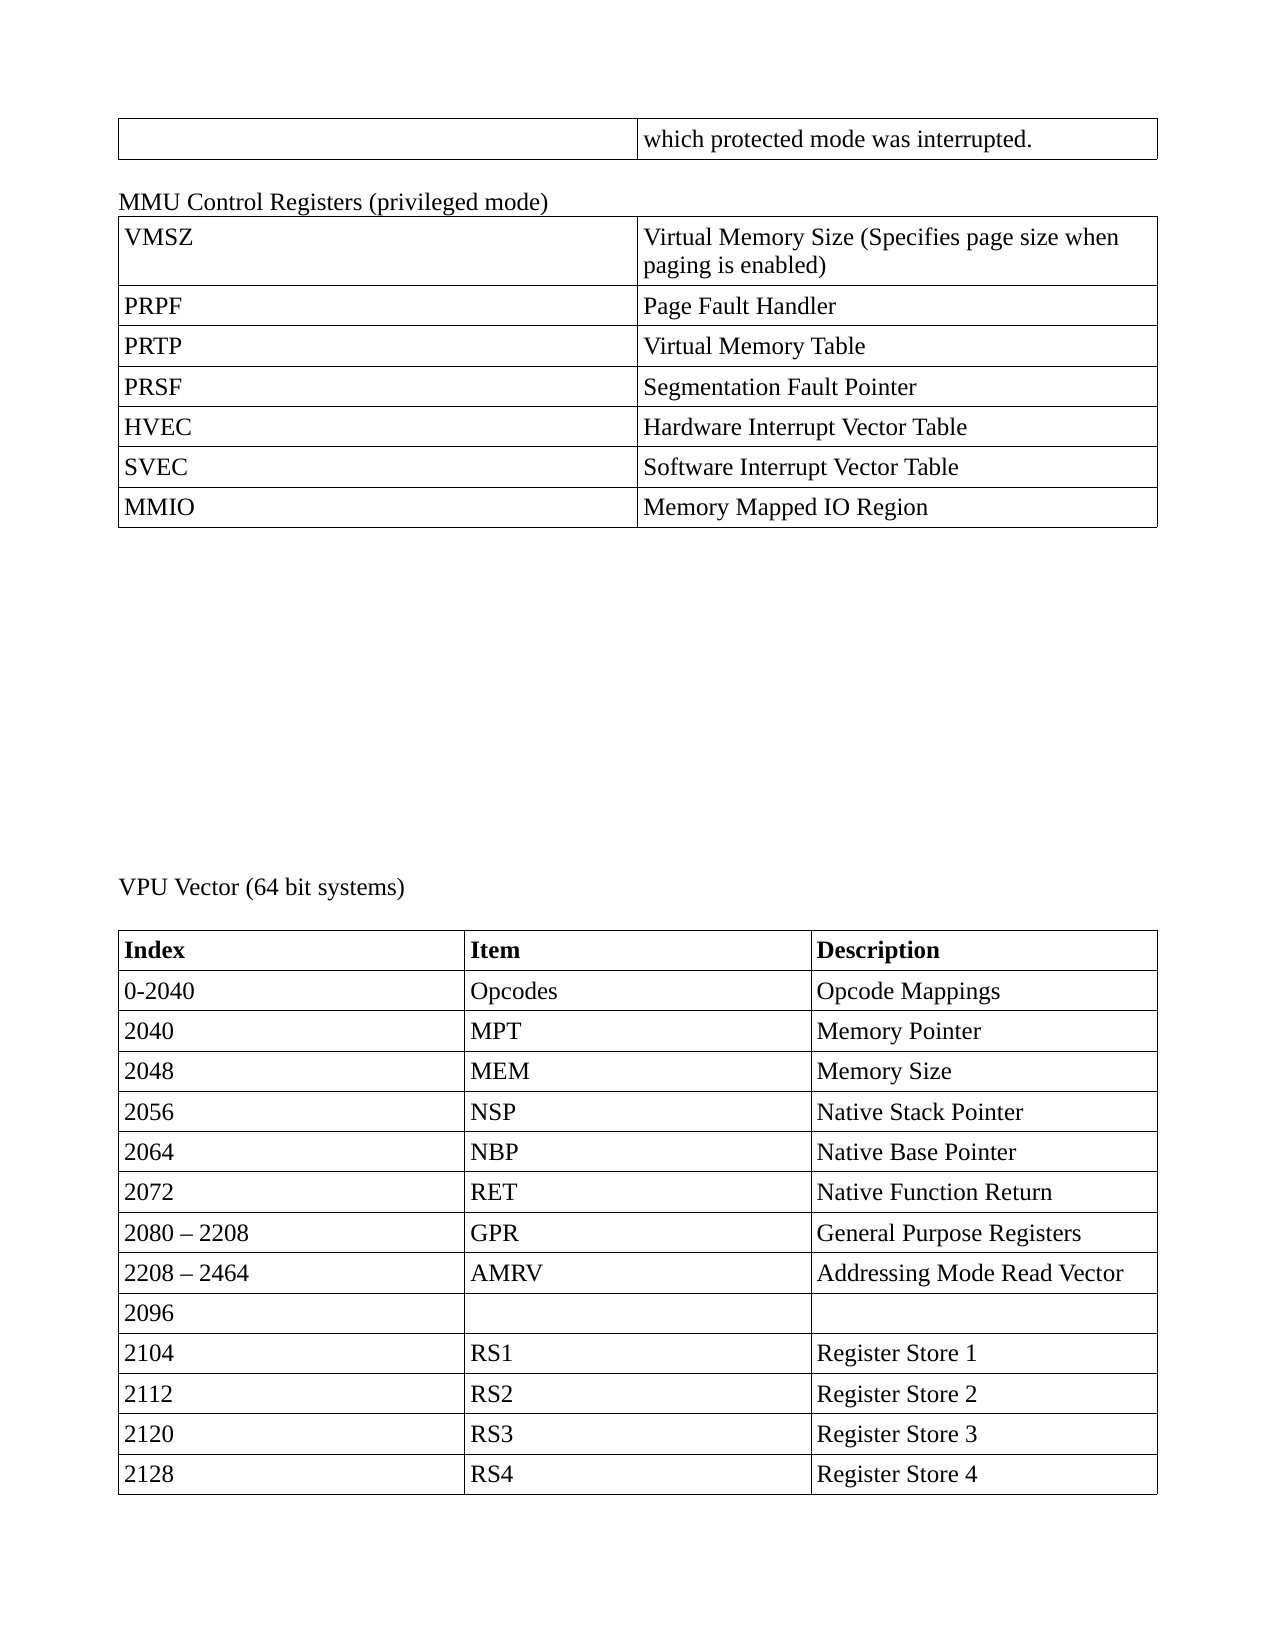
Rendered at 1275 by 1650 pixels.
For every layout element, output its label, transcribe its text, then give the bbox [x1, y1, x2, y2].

table_cell Register Store 4 [812, 1455, 1157, 1494]
table_cell [812, 1294, 1157, 1333]
table_cell HVEC [119, 407, 637, 446]
table_header Index [119, 931, 464, 970]
table_cell Software Interrupt Vector Table [638, 447, 1157, 487]
table_cell RS3 [465, 1414, 811, 1454]
table_cell 0-2040 [119, 971, 464, 1010]
table_cell General Purpose Registers [812, 1213, 1157, 1252]
table_cell Register Store 2 [812, 1374, 1157, 1413]
table_cell Register Store 3 [812, 1414, 1157, 1454]
table_cell [119, 119, 637, 158]
table_cell 2096 [119, 1294, 464, 1333]
table_cell AMRV [465, 1253, 811, 1292]
table_cell Register Store 1 [812, 1334, 1157, 1373]
table_cell 2208 – 2464 [119, 1253, 464, 1292]
table_cell PRTP [119, 326, 637, 366]
table_cell which protected mode was interrupted. [638, 119, 1157, 158]
table_cell Opcode Mappings [812, 971, 1157, 1010]
table_cell Virtual Memory Table [638, 326, 1157, 366]
table_cell RS4 [465, 1455, 811, 1494]
table_cell Native Function Return [812, 1172, 1157, 1212]
table_cell NSP [465, 1092, 811, 1131]
table_cell Segmentation Fault Pointer [638, 367, 1157, 406]
table_cell Native Stack Pointer [812, 1092, 1157, 1131]
table_cell Page Fault Handler [638, 286, 1157, 325]
table_cell RS2 [465, 1374, 811, 1413]
table_cell Native Base Pointer [812, 1132, 1157, 1171]
table_cell RET [465, 1172, 811, 1212]
table_cell NBP [465, 1132, 811, 1171]
table_cell SVEC [119, 447, 637, 487]
text VPU Vector (64 bit systems) [118, 872, 1157, 901]
table_cell 2080 – 2208 [119, 1213, 464, 1252]
table_cell MEM [465, 1052, 811, 1091]
table_cell Addressing Mode Read Vector [812, 1253, 1157, 1292]
table_cell 2128 [119, 1455, 464, 1494]
table_cell [465, 1294, 811, 1333]
table_cell 2072 [119, 1172, 464, 1212]
table_cell 2056 [119, 1092, 464, 1131]
table_cell MPT [465, 1011, 811, 1051]
table_cell 2104 [119, 1334, 464, 1373]
table_header Description [812, 931, 1157, 970]
table_cell RS1 [465, 1334, 811, 1373]
table_header Virtual Memory Size (Specifies page size when paging is enabled) [638, 217, 1157, 285]
table_cell Memory Mapped IO Region [638, 488, 1157, 527]
table_header VMSZ [119, 217, 637, 285]
table_cell Opcodes [465, 971, 811, 1010]
table_cell 2040 [119, 1011, 464, 1051]
table_cell 2112 [119, 1374, 464, 1413]
table_cell 2064 [119, 1132, 464, 1171]
table_cell 2048 [119, 1052, 464, 1091]
table_cell Memory Size [812, 1052, 1157, 1091]
table_cell MMIO [119, 488, 637, 527]
table_cell 2120 [119, 1414, 464, 1454]
table_cell Hardware Interrupt Vector Table [638, 407, 1157, 446]
table_header Item [465, 931, 811, 970]
table_cell Memory Pointer [812, 1011, 1157, 1051]
table_cell PRPF [119, 286, 637, 325]
table_cell PRSF [119, 367, 637, 406]
text MMU Control Registers (privileged mode) [118, 187, 1157, 216]
table_cell GPR [465, 1213, 811, 1252]
